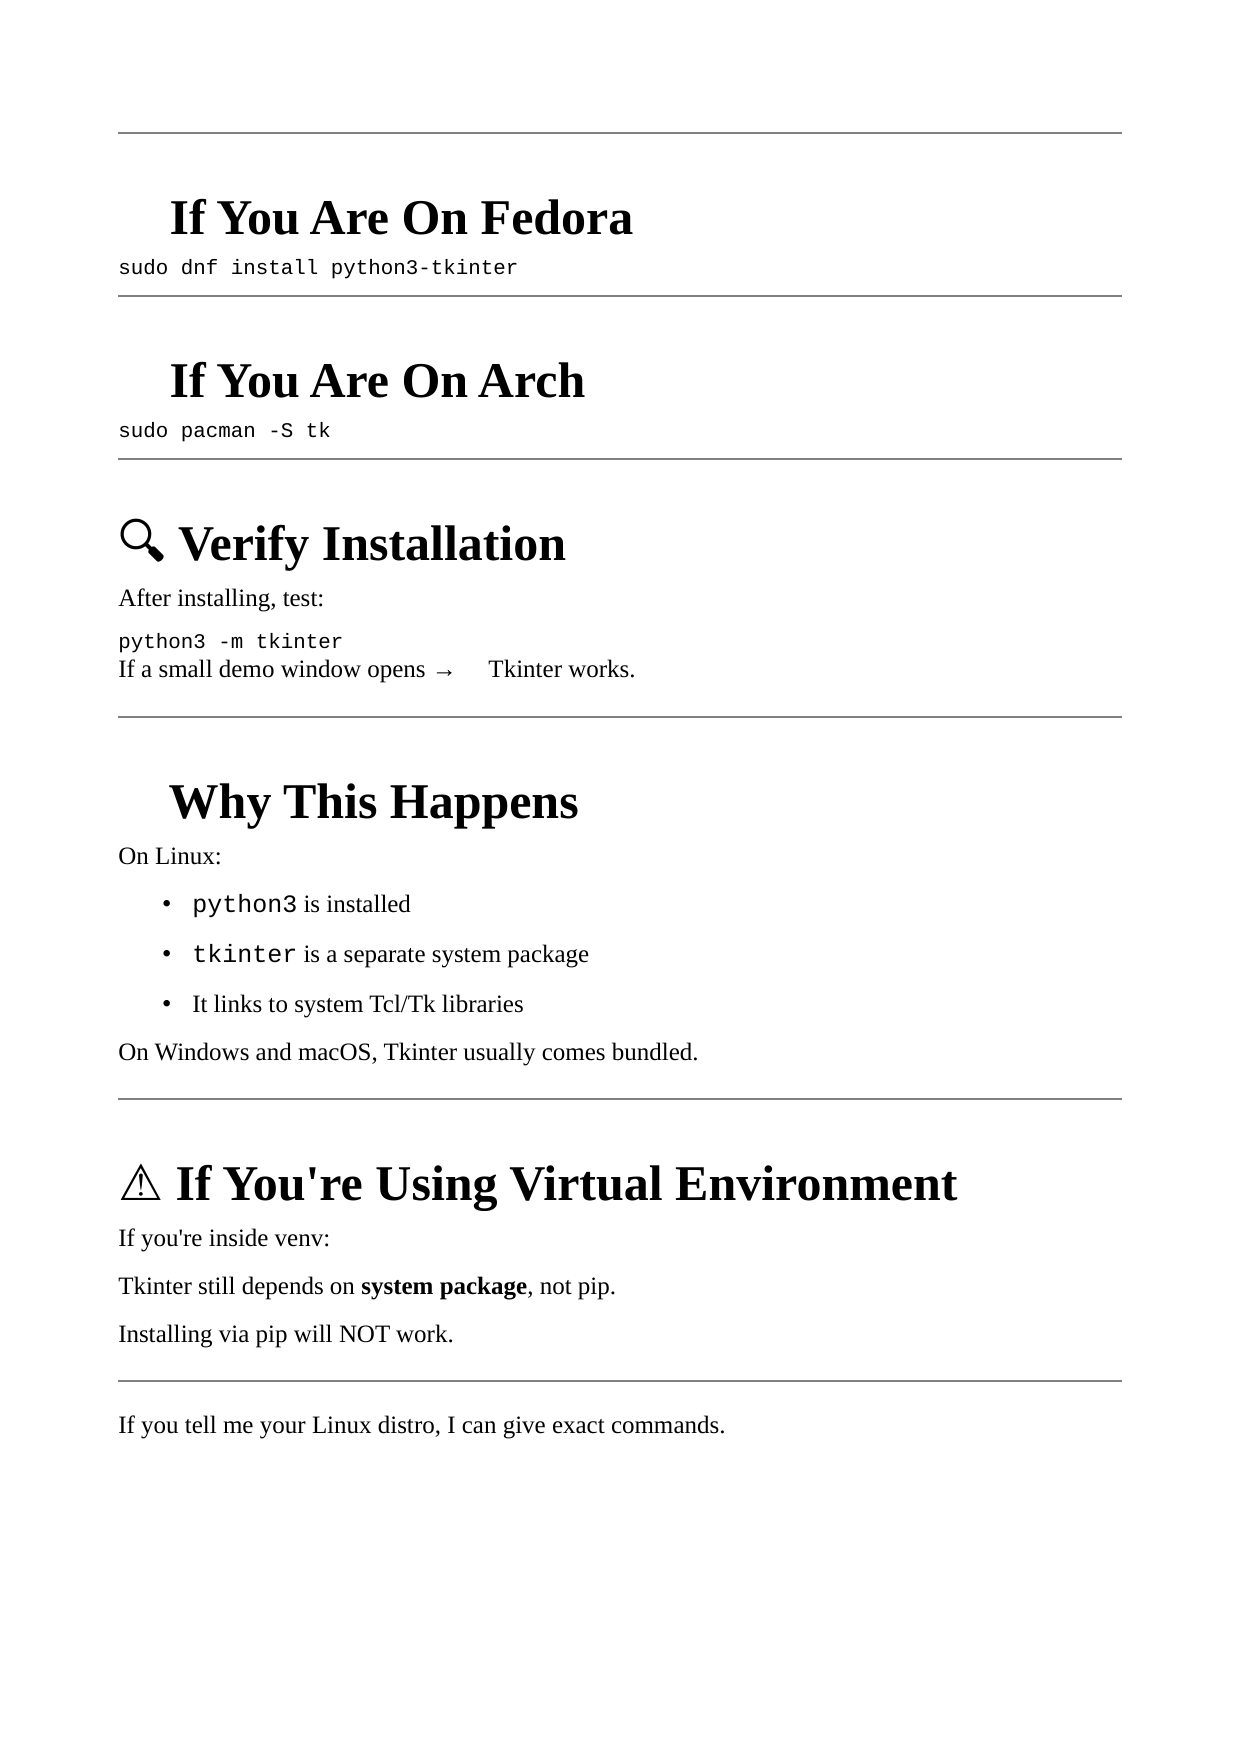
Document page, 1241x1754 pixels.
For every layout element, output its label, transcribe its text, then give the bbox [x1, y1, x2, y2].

text Tkinter still depends on system package, not pip. [118, 1271, 1122, 1300]
list tkinter is a separate system package [162, 939, 1122, 970]
text After installing, test: [118, 583, 1122, 612]
list It links to system Tcl/Tk libraries [162, 989, 1122, 1018]
text sudo pacman -S tk [118, 420, 1122, 444]
text Installing via pip will NOT work. [118, 1319, 1122, 1347]
text On Windows and macOS, Tkinter usually comes bundled. [118, 1037, 1122, 1065]
subtitle 🐧 If You Are On Fedora [118, 187, 1122, 245]
text If you tell me your Linux distro, I can give exact commands. [118, 1411, 1122, 1439]
subtitle 🧠 Why This Happens [118, 771, 1122, 829]
list python3 is installed [162, 889, 1122, 920]
text sudo dnf install python3-tkinter [118, 257, 1122, 281]
subtitle ⚠️ If You're Using Virtual Environment [118, 1153, 1122, 1211]
text If a small demo window opens → ✅ Tkinter works. [118, 654, 1122, 683]
text If you're inside venv: [118, 1223, 1122, 1252]
text python3 -m tkinter [118, 631, 1122, 654]
subtitle 🐧 If You Are On Arch [118, 350, 1122, 408]
text On Linux: [118, 841, 1122, 870]
subtitle 🔍 Verify Installation [118, 513, 1122, 571]
